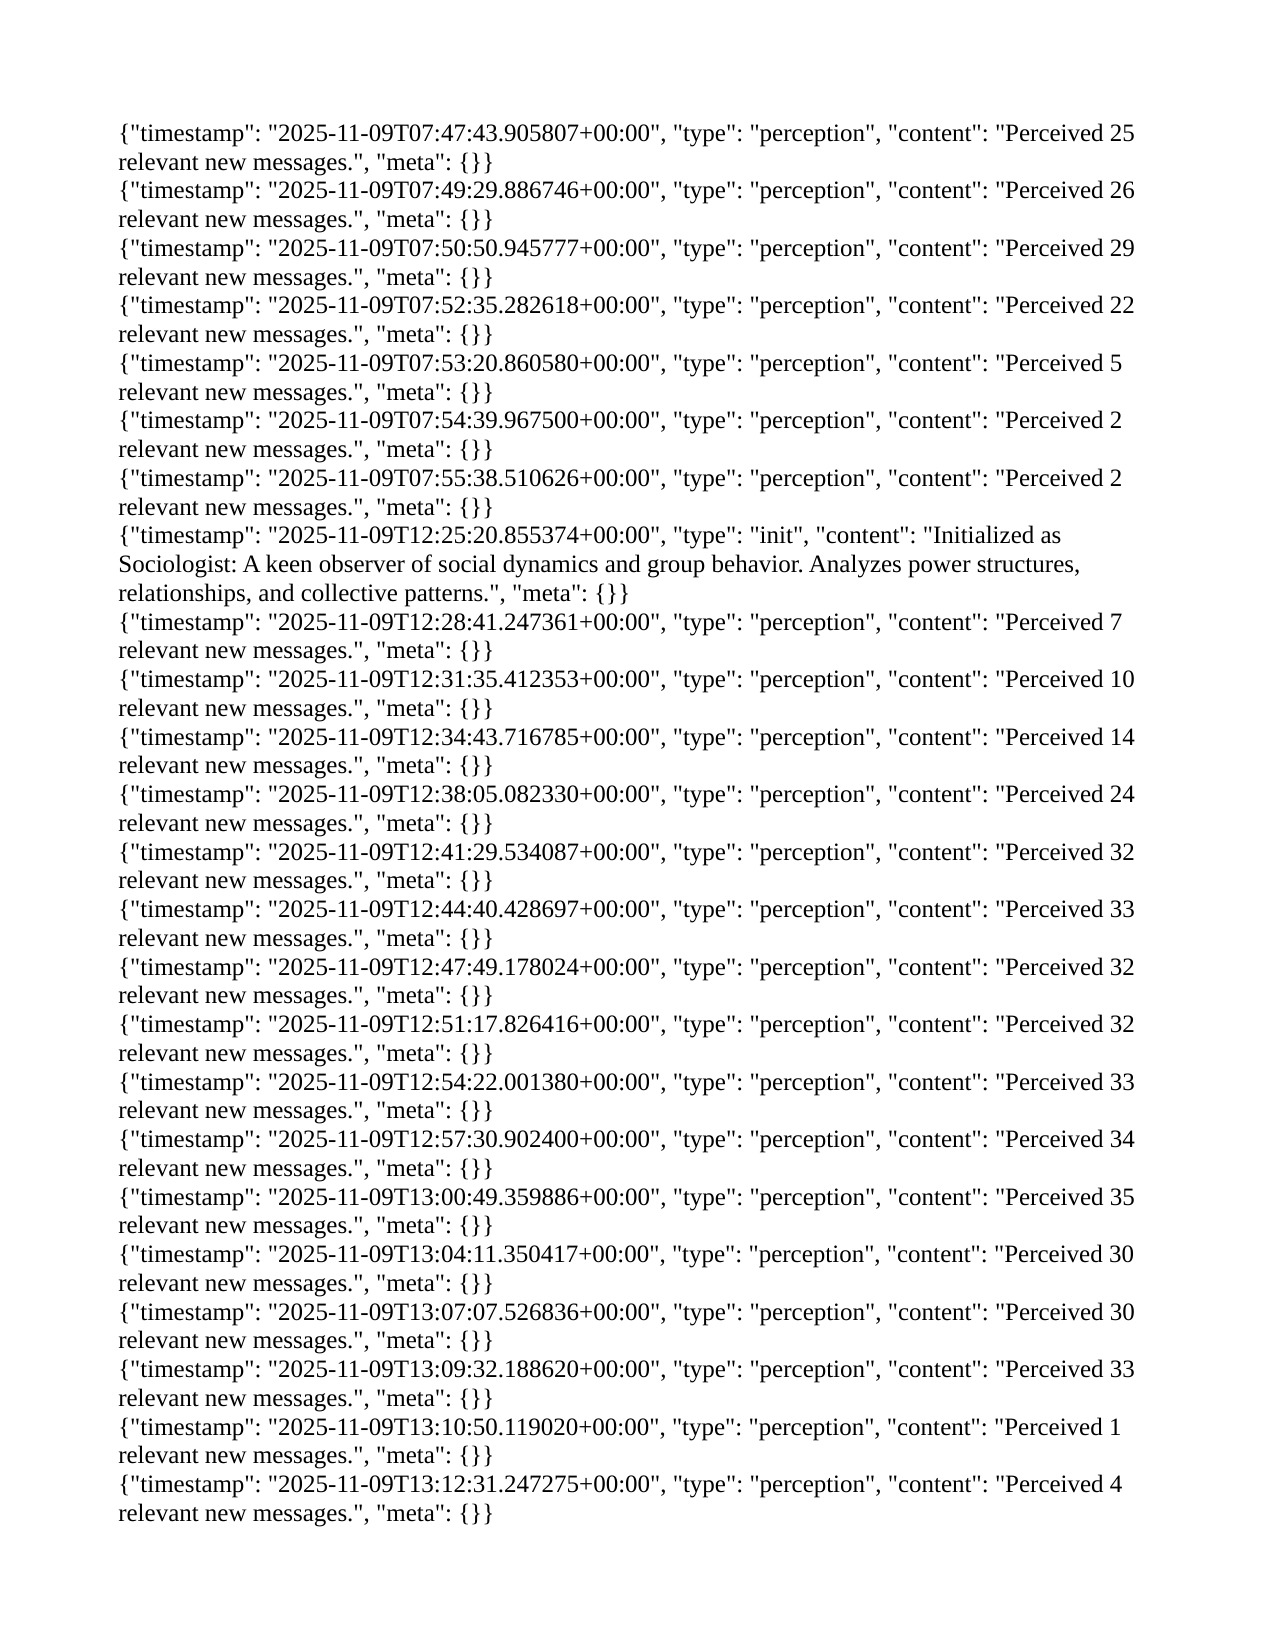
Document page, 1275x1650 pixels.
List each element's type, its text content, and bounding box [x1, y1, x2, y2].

text {"timestamp": "2025-11-09T13:12:31.247275+00:00", "type": "perception", "content": "Perceived 4 relevant new messages.", "meta": {}} [118, 1469, 1157, 1527]
text {"timestamp": "2025-11-09T13:00:49.359886+00:00", "type": "perception", "content": "Perceived 35 relevant new messages.", "meta": {}} [118, 1182, 1157, 1239]
text {"timestamp": "2025-11-09T07:53:20.860580+00:00", "type": "perception", "content": "Perceived 5 relevant new messages.", "meta": {}} [118, 348, 1157, 406]
text {"timestamp": "2025-11-09T07:49:29.886746+00:00", "type": "perception", "content": "Perceived 26 relevant new messages.", "meta": {}} [118, 176, 1157, 233]
text {"timestamp": "2025-11-09T12:41:29.534087+00:00", "type": "perception", "content": "Perceived 32 relevant new messages.", "meta": {}} [118, 837, 1157, 894]
text {"timestamp": "2025-11-09T12:44:40.428697+00:00", "type": "perception", "content": "Perceived 33 relevant new messages.", "meta": {}} [118, 894, 1157, 952]
text {"timestamp": "2025-11-09T07:55:38.510626+00:00", "type": "perception", "content": "Perceived 2 relevant new messages.", "meta": {}} [118, 463, 1157, 521]
text {"timestamp": "2025-11-09T07:47:43.905807+00:00", "type": "perception", "content": "Perceived 25 relevant new messages.", "meta": {}} [118, 118, 1157, 176]
text {"timestamp": "2025-11-09T13:04:11.350417+00:00", "type": "perception", "content": "Perceived 30 relevant new messages.", "meta": {}} [118, 1239, 1157, 1297]
text {"timestamp": "2025-11-09T07:52:35.282618+00:00", "type": "perception", "content": "Perceived 22 relevant new messages.", "meta": {}} [118, 291, 1157, 348]
text {"timestamp": "2025-11-09T12:34:43.716785+00:00", "type": "perception", "content": "Perceived 14 relevant new messages.", "meta": {}} [118, 722, 1157, 779]
text {"timestamp": "2025-11-09T12:25:20.855374+00:00", "type": "init", "content": "Initialized as Sociologist: A keen observer of social dynamics and group behavior. Analyzes power structures, relationships, and collective patterns.", "meta": {}} [118, 521, 1157, 607]
text {"timestamp": "2025-11-09T12:57:30.902400+00:00", "type": "perception", "content": "Perceived 34 relevant new messages.", "meta": {}} [118, 1124, 1157, 1182]
text {"timestamp": "2025-11-09T12:54:22.001380+00:00", "type": "perception", "content": "Perceived 33 relevant new messages.", "meta": {}} [118, 1067, 1157, 1124]
text {"timestamp": "2025-11-09T12:51:17.826416+00:00", "type": "perception", "content": "Perceived 32 relevant new messages.", "meta": {}} [118, 1009, 1157, 1067]
text {"timestamp": "2025-11-09T07:54:39.967500+00:00", "type": "perception", "content": "Perceived 2 relevant new messages.", "meta": {}} [118, 406, 1157, 463]
text {"timestamp": "2025-11-09T12:47:49.178024+00:00", "type": "perception", "content": "Perceived 32 relevant new messages.", "meta": {}} [118, 952, 1157, 1009]
text {"timestamp": "2025-11-09T13:10:50.119020+00:00", "type": "perception", "content": "Perceived 1 relevant new messages.", "meta": {}} [118, 1412, 1157, 1469]
text {"timestamp": "2025-11-09T12:28:41.247361+00:00", "type": "perception", "content": "Perceived 7 relevant new messages.", "meta": {}} [118, 607, 1157, 664]
text {"timestamp": "2025-11-09T13:09:32.188620+00:00", "type": "perception", "content": "Perceived 33 relevant new messages.", "meta": {}} [118, 1354, 1157, 1412]
text {"timestamp": "2025-11-09T12:38:05.082330+00:00", "type": "perception", "content": "Perceived 24 relevant new messages.", "meta": {}} [118, 779, 1157, 837]
text {"timestamp": "2025-11-09T13:07:07.526836+00:00", "type": "perception", "content": "Perceived 30 relevant new messages.", "meta": {}} [118, 1297, 1157, 1354]
text {"timestamp": "2025-11-09T07:50:50.945777+00:00", "type": "perception", "content": "Perceived 29 relevant new messages.", "meta": {}} [118, 233, 1157, 291]
text {"timestamp": "2025-11-09T12:31:35.412353+00:00", "type": "perception", "content": "Perceived 10 relevant new messages.", "meta": {}} [118, 664, 1157, 722]
